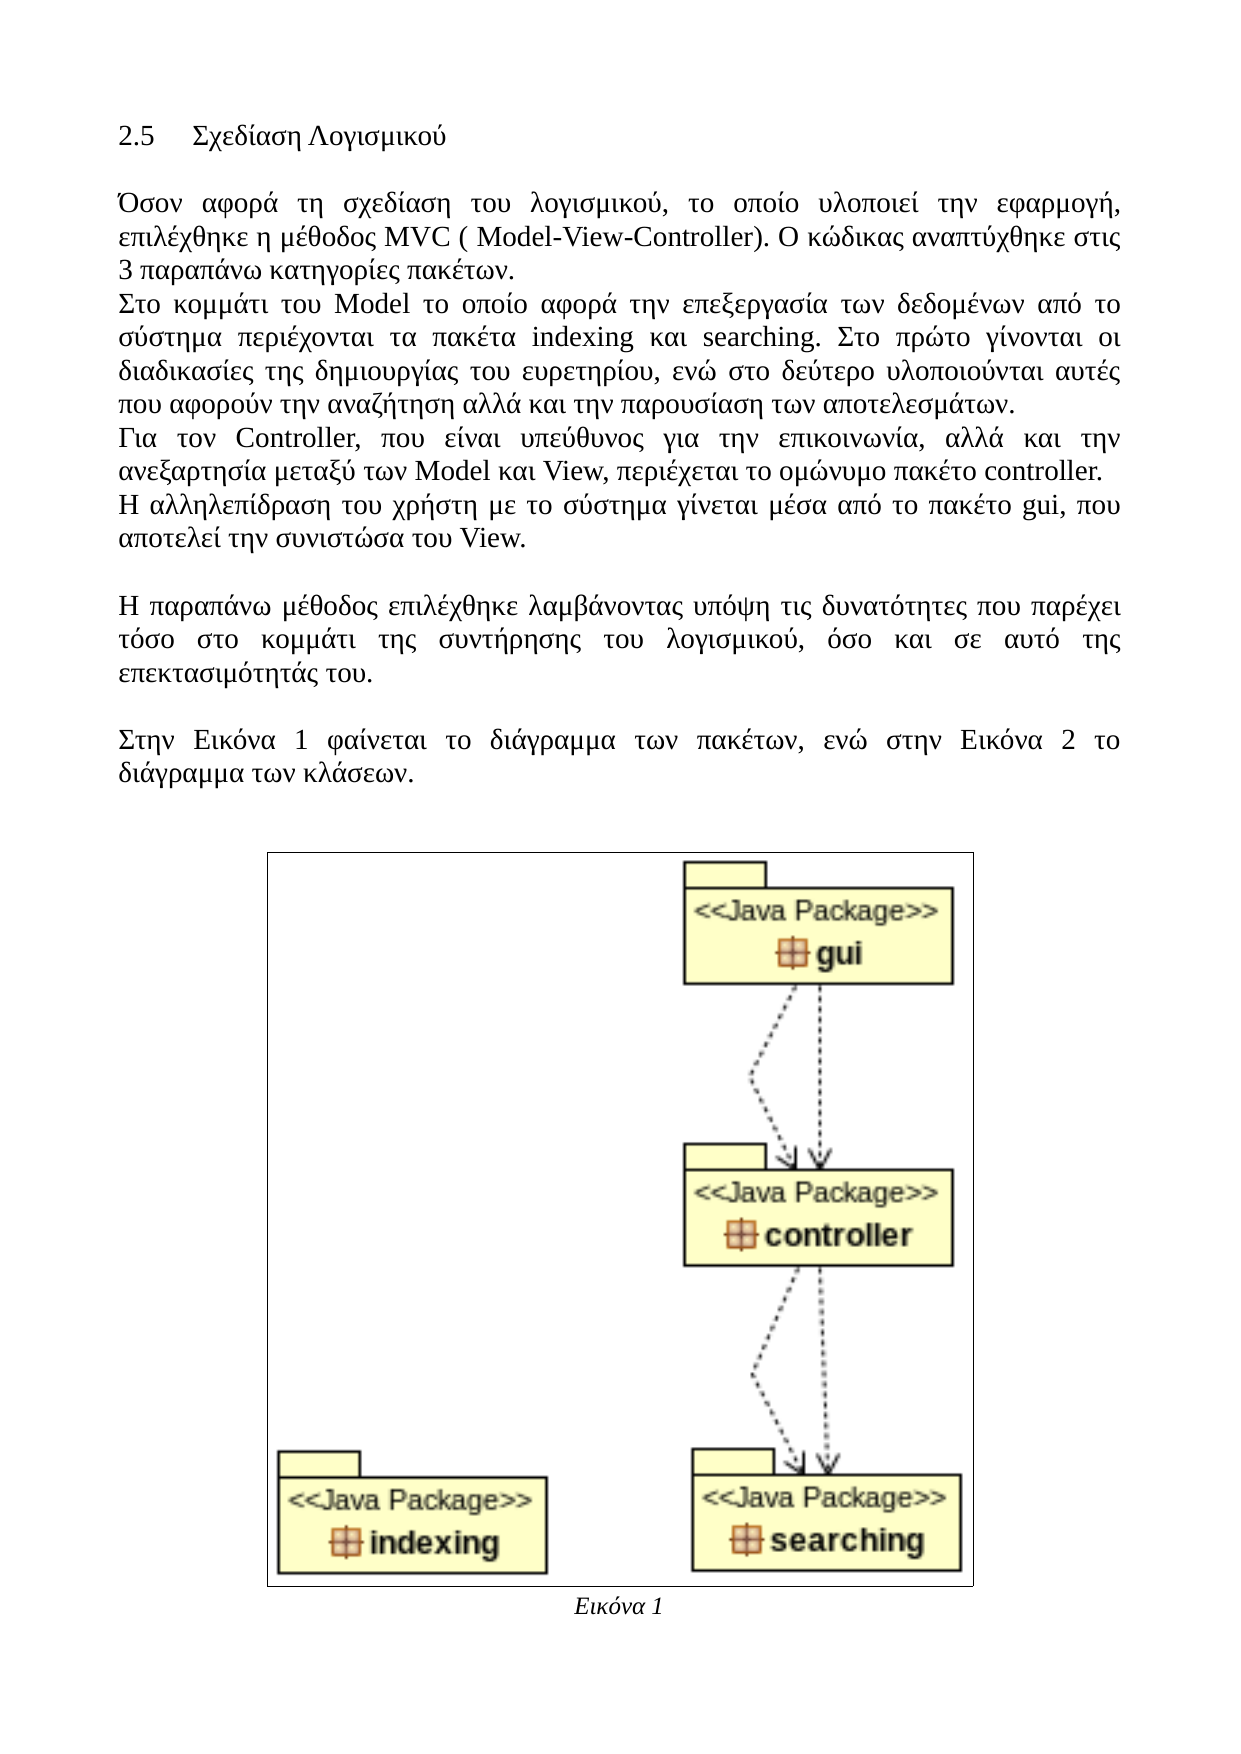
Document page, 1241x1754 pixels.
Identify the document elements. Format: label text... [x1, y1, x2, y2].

picture [270, 854, 970, 1583]
text Στο κομμάτι του Model το οποίο αφορά την επεξεργασία των δεδομένων από το σύστημα περιέχονται τα πακέτα indexing και searching. Στο πρώτο γίνονται οι διαδικασίες της δημιουργίας του ευρετηρίου, ενώ στο δεύτερο υλοποιούνται αυτές που αφορούν την αναζήτηση αλλά και την παρουσίαση των αποτελεσμάτων. [118, 286, 1122, 420]
text 2.5 Σχεδίαση Λογισμικού [118, 118, 1122, 152]
text Η αλληλεπίδραση του χρήστη με το σύστημα γίνεται μέσα από το πακέτο gui, που αποτελεί την συνιστώσα του View. [118, 487, 1122, 554]
text [268, 853, 973, 1586]
text Η παραπάνω μέθοδος επιλέχθηκε λαμβάνοντας υπόψη τις δυνατότητες που παρέχει τόσο στο κομμάτι της συντήρησης του λογισμικού, όσο και σε αυτό της επεκτασιμότητάς του. [118, 588, 1122, 688]
text Όσον αφορά τη σχεδίαση του λογισμικού, το οποίο υλοποιεί την εφαρμογή, επιλέχθηκε η μέθοδος MVC ( Model-View-Controller). Ο κώδικας αναπτύχθηκε στις 3 παραπάνω κατηγορίες πακέτων. [118, 185, 1122, 286]
text Εικόνα 1 [267, 1587, 973, 1620]
text Στην Εικόνα 1 φαίνεται το διάγραμμα των πακέτων, ενώ στην Εικόνα 2 το διάγραμμα των κλάσεων. [118, 722, 1122, 789]
text Για τον Controller, που είναι υπεύθυνος για την επικοινωνία, αλλά και την ανεξαρτησία μεταξύ των Model και View, περιέχεται το ομώνυμο πακέτο controller. [118, 420, 1122, 487]
